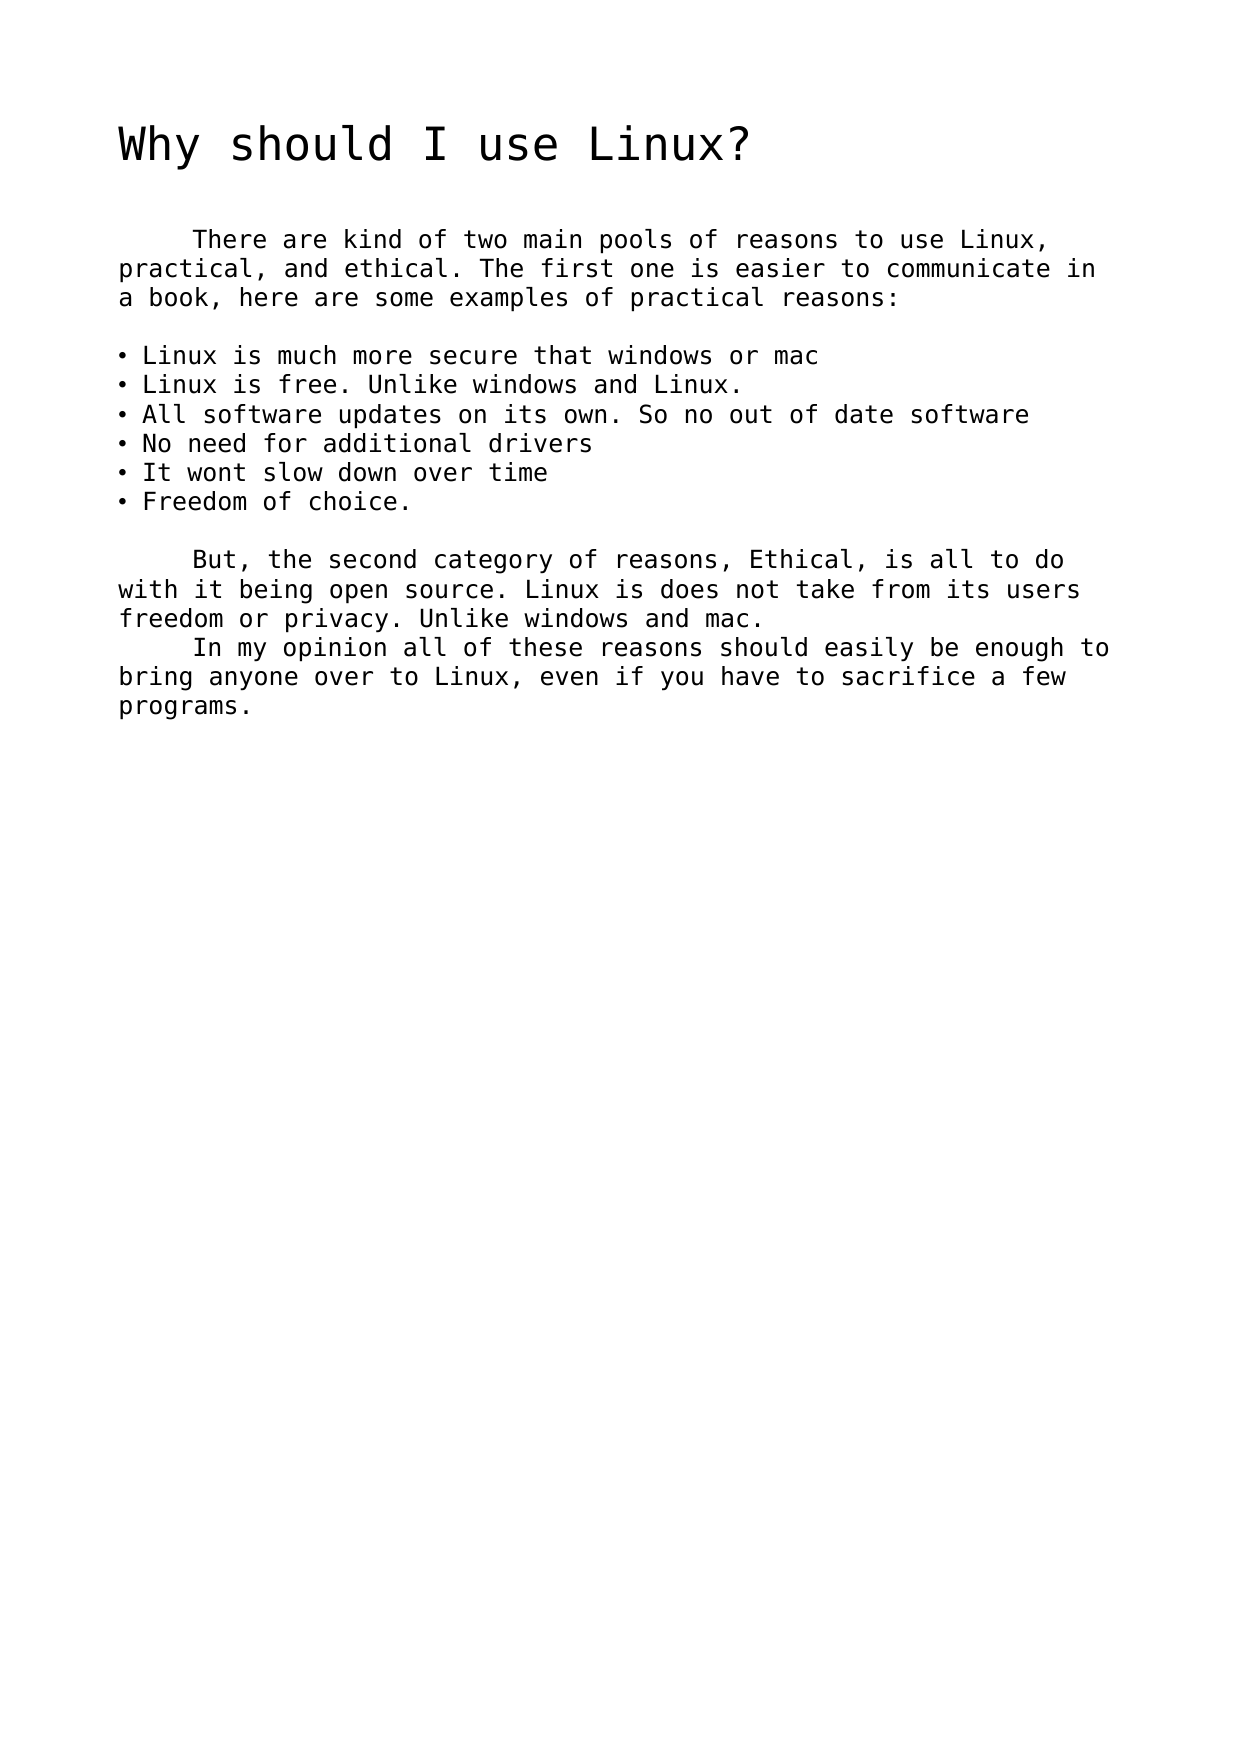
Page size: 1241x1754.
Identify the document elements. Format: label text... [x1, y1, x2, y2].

text In my opinion all of these reasons should easily be enough to bring anyone over to Linux, even if you have to sacrifice a few programs. [118, 633, 1122, 721]
list Linux is much more secure that windows or mac [118, 341, 1122, 371]
list Linux is free. Unlike windows and Linux. [118, 371, 1122, 400]
text There are kind of two main pools of reasons to use Linux, practical, and ethical. The first one is easier to communicate in a book, here are some examples of practical reasons: [118, 225, 1122, 312]
text But, the second category of reasons, Ethical, is all to do with it being open source. Linux is does not take from its users freedom or privacy. Unlike windows and mac. [118, 546, 1122, 633]
list All software updates on its own. So no out of date software [118, 400, 1122, 429]
text Why should I use Linux? [118, 118, 1122, 171]
list Freedom of choice. [118, 487, 1122, 516]
list It wont slow down over time [118, 458, 1122, 487]
list No need for additional drivers [118, 429, 1122, 458]
